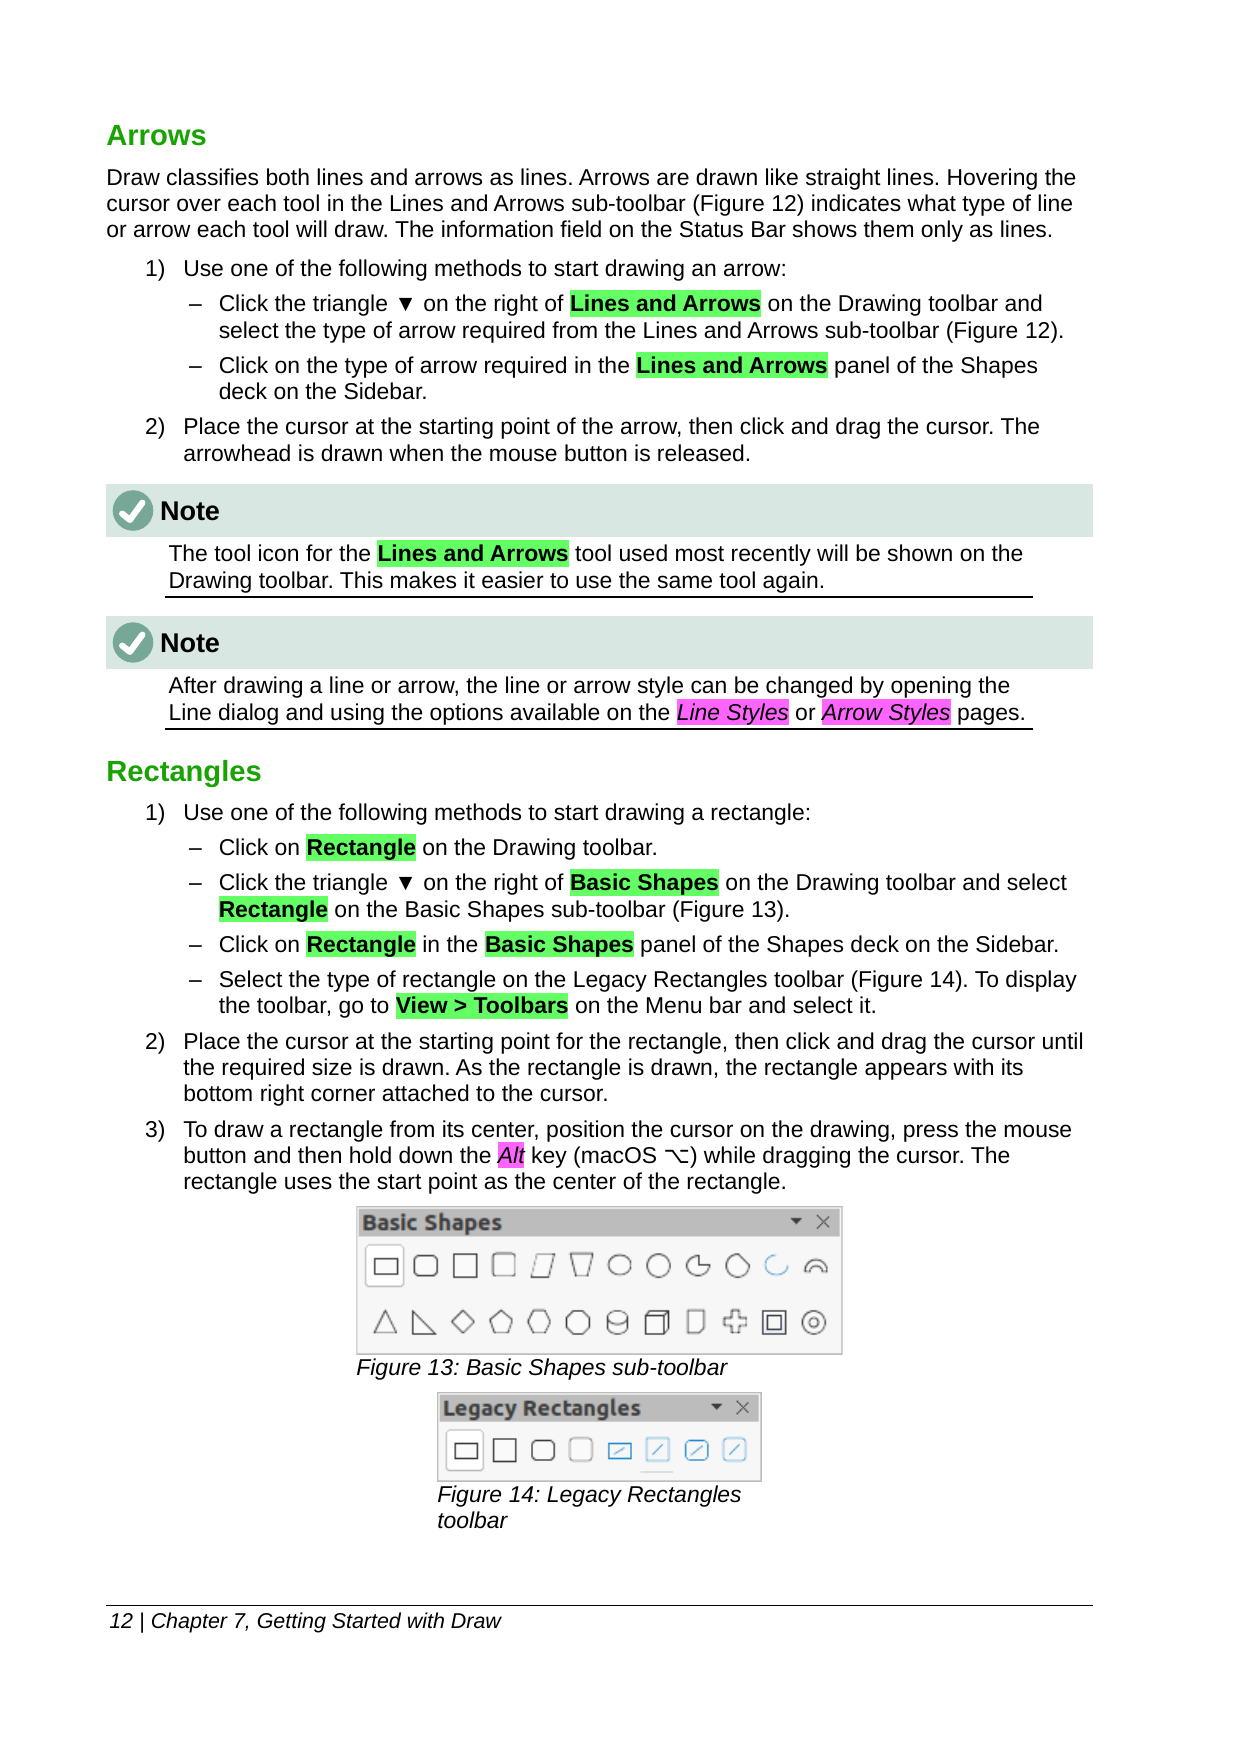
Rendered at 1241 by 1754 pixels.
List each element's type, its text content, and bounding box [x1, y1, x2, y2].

list Click the triangle ▼ on the right of Basic Shapes on the Drawing toolbar and select Rectangle on the Basic Shapes sub-toolbar (Figure 13). [189, 869, 1093, 922]
text Figure 14: Legacy Rectangles toolbar [437, 1482, 762, 1534]
picture [356, 1206, 843, 1355]
subtitle Note [106, 484, 1093, 537]
list Place the cursor at the starting point for the rectangle, then click and drag the cursor until the required size is drawn. As the rectangle is drawn, the rectangle appears with its bottom right corner attached to the cursor. [165, 1028, 1093, 1107]
list Place the cursor at the starting point of the arrow, then click and drag the cursor. The arrowhead is drawn when the mouse button is released. [165, 413, 1093, 466]
list Click the triangle ▼ on the right of Lines and Arrows on the Drawing toolbar and select the type of arrow required from the Lines and Arrows sub-toolbar (Figure 12). [189, 290, 1093, 343]
picture [437, 1392, 762, 1482]
text After drawing a line or arrow, the line or arrow style can be changed by opening the Line dialog and using the options available on the Line Styles or Arrow Styles pages. [165, 669, 1033, 728]
text Draw classifies both lines and arrows as lines. Arrows are drawn like straight lines. Hovering the cursor over each tool in the Lines and Arrows sub-toolbar (Figure 12) indicates what type of line or arrow each tool will draw. The information field on the Status Bar shows them only as lines. [106, 163, 1093, 242]
subtitle Note [106, 616, 1093, 669]
list To draw a rectangle from its center, position the cursor on the drawing, press the mouse button and then hold down the Alt key (macOS ⌥) while dragging the cursor. The rectangle uses the start point as the center of the rectangle. [165, 1116, 1093, 1195]
text The tool icon for the Lines and Arrows tool used most recently will be shown on the Drawing toolbar. This makes it easier to use the same tool again. [165, 537, 1033, 596]
subtitle Arrows [106, 118, 1093, 152]
list Use one of the following methods to start drawing a rectangle: [165, 799, 1093, 825]
list Use one of the following methods to start drawing an arrow: [165, 255, 1093, 281]
list Select the type of rectangle on the Legacy Rectangles toolbar (Figure 14). To display the toolbar, go to View > Toolbars on the Menu bar and select it. [189, 966, 1093, 1019]
text Figure 13: Basic Shapes sub-toolbar [356, 1355, 843, 1381]
list Click on Rectangle in the Basic Shapes panel of the Shapes deck on the Sidebar. [189, 931, 306, 957]
list Click on Rectangle in the Basic Shapes panel of the Shapes deck on the Sidebar. [416, 931, 485, 957]
subtitle Rectangles [106, 754, 1093, 787]
list Click on Rectangle in the Basic Shapes panel of the Shapes deck on the Sidebar. [634, 931, 1093, 957]
list Click on the type of arrow required in the Lines and Arrows panel of the Shapes deck on the Sidebar. [189, 352, 1093, 404]
list Click on Rectangle on the Drawing toolbar. [189, 834, 306, 861]
list Click on Rectangle on the Drawing toolbar. [416, 834, 1093, 861]
